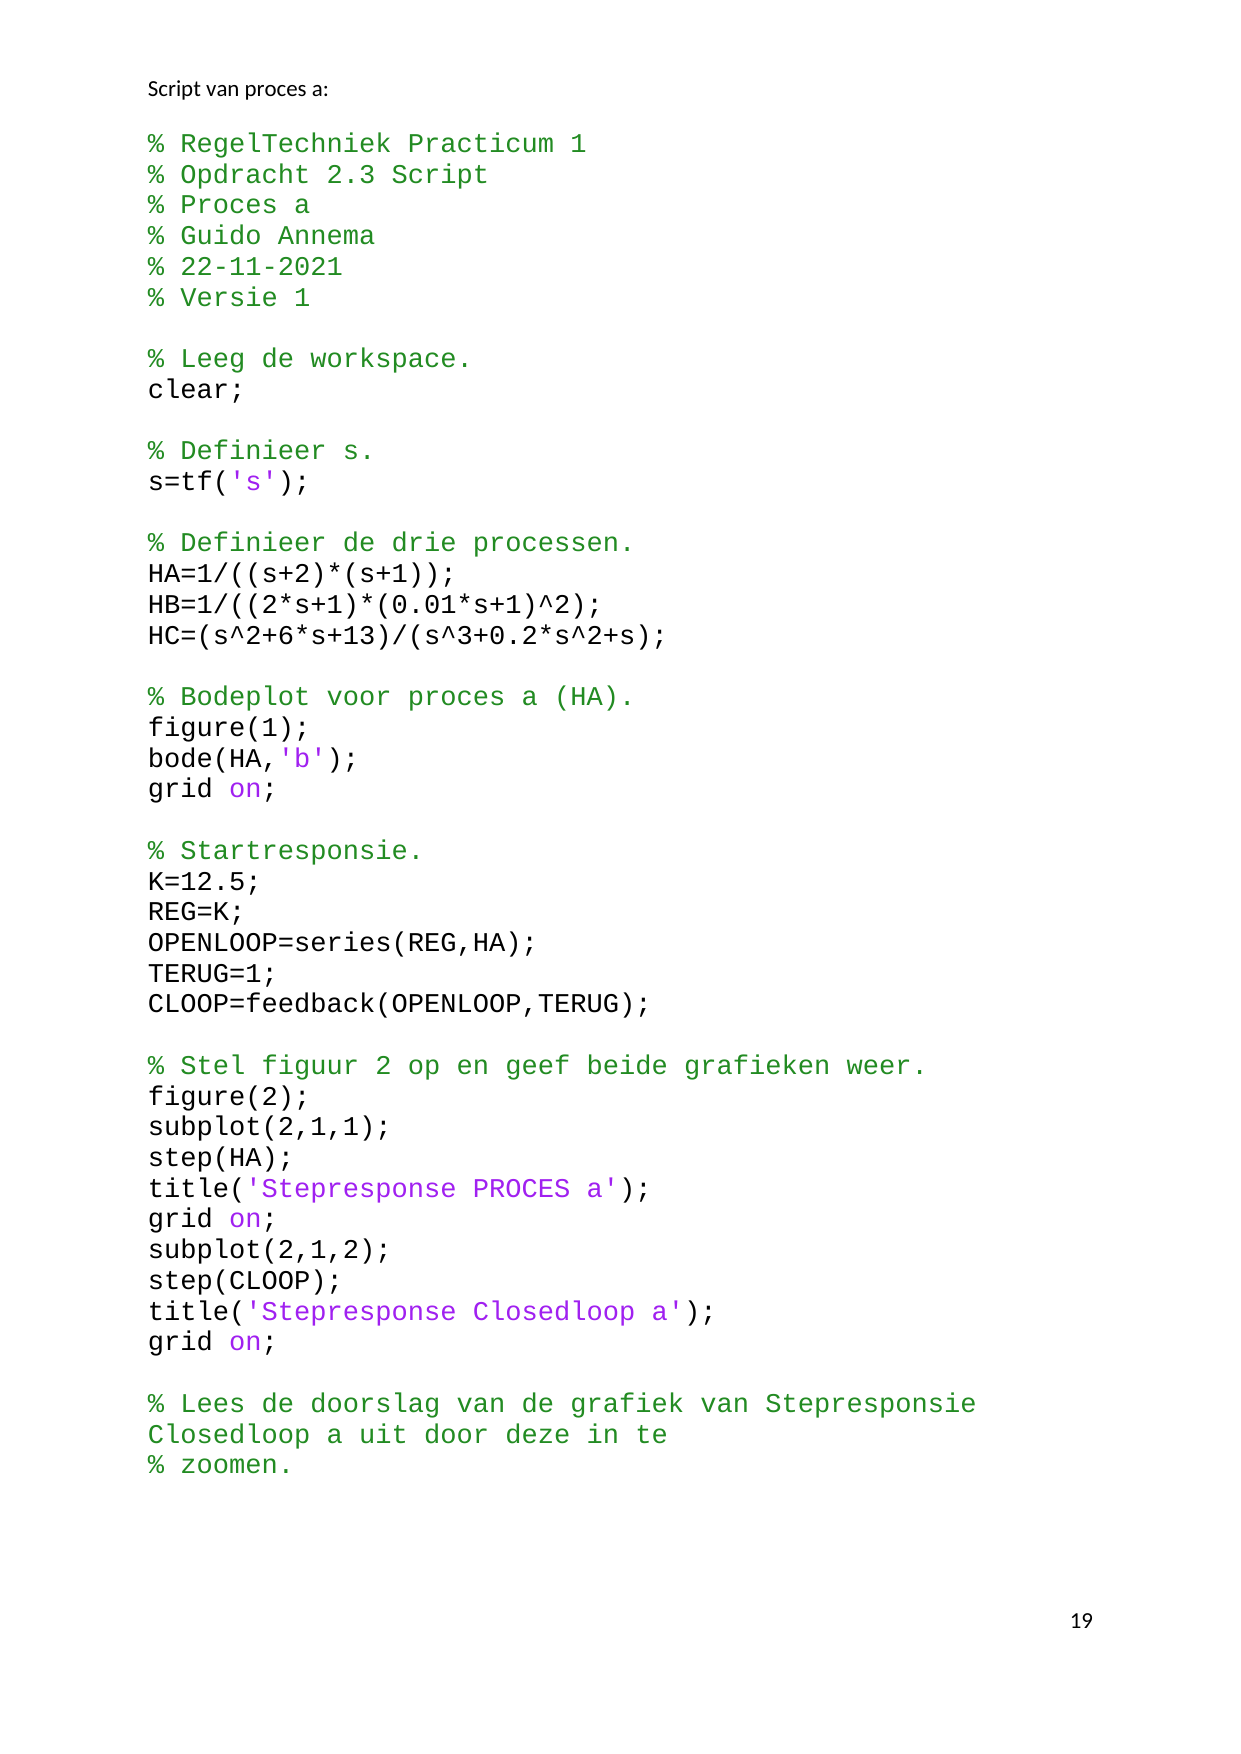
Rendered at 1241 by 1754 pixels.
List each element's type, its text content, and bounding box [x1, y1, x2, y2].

text HC=(s^2+6*s+13)/(s^3+0.2*s^2+s); [148, 621, 1093, 652]
text % Definieer s. [148, 437, 1093, 468]
text % Guido Annema [148, 222, 1093, 253]
text Script van proces a: [148, 74, 1093, 130]
text figure(2); [148, 1082, 1093, 1113]
text % RegelTechniek Practicum 1 [148, 130, 1093, 161]
text % Stel figuur 2 op en geef beide grafieken weer. [148, 1052, 1093, 1082]
text HB=1/((2*s+1)*(0.01*s+1)^2); [148, 591, 1093, 621]
text % Opdracht 2.3 Script [148, 161, 1093, 191]
text HA=1/((s+2)*(s+1)); [148, 560, 1093, 591]
text OPENLOOP=series(REG,HA); [148, 929, 1093, 959]
text clear; [148, 376, 1093, 406]
text % Bodeplot voor proces a (HA). [148, 683, 1093, 714]
text figure(1); [148, 714, 1093, 744]
text grid on; [148, 1328, 1093, 1359]
text % Leeg de workspace. [148, 345, 1093, 376]
text K=12.5; [148, 867, 1093, 898]
text grid on; [148, 775, 1093, 806]
text bode(HA,'b'); [148, 744, 1093, 775]
text % Proces a [148, 191, 1093, 222]
text % 22-11-2021 [148, 253, 1093, 283]
text title('Stepresponse PROCES a'); [148, 1174, 1093, 1205]
text subplot(2,1,1); [148, 1113, 1093, 1144]
text REG=K; [148, 898, 1093, 929]
text TERUG=1; [148, 959, 1093, 990]
text % Versie 1 [148, 283, 1093, 314]
text CLOOP=feedback(OPENLOOP,TERUG); [148, 990, 1093, 1021]
text grid on; [148, 1205, 1093, 1236]
text % Definieer de drie processen. [148, 529, 1093, 560]
text s=tf('s'); [148, 468, 1093, 498]
text % Lees de doorslag van de grafiek van Stepresponsie Closedloop a uit door deze in te [148, 1390, 1093, 1451]
text step(CLOOP); [148, 1267, 1093, 1297]
text subplot(2,1,2); [148, 1236, 1093, 1267]
text % zoomen. [148, 1451, 1093, 1482]
text step(HA); [148, 1144, 1093, 1174]
text % Startresponsie. [148, 837, 1093, 867]
text title('Stepresponse Closedloop a'); [148, 1297, 1093, 1328]
